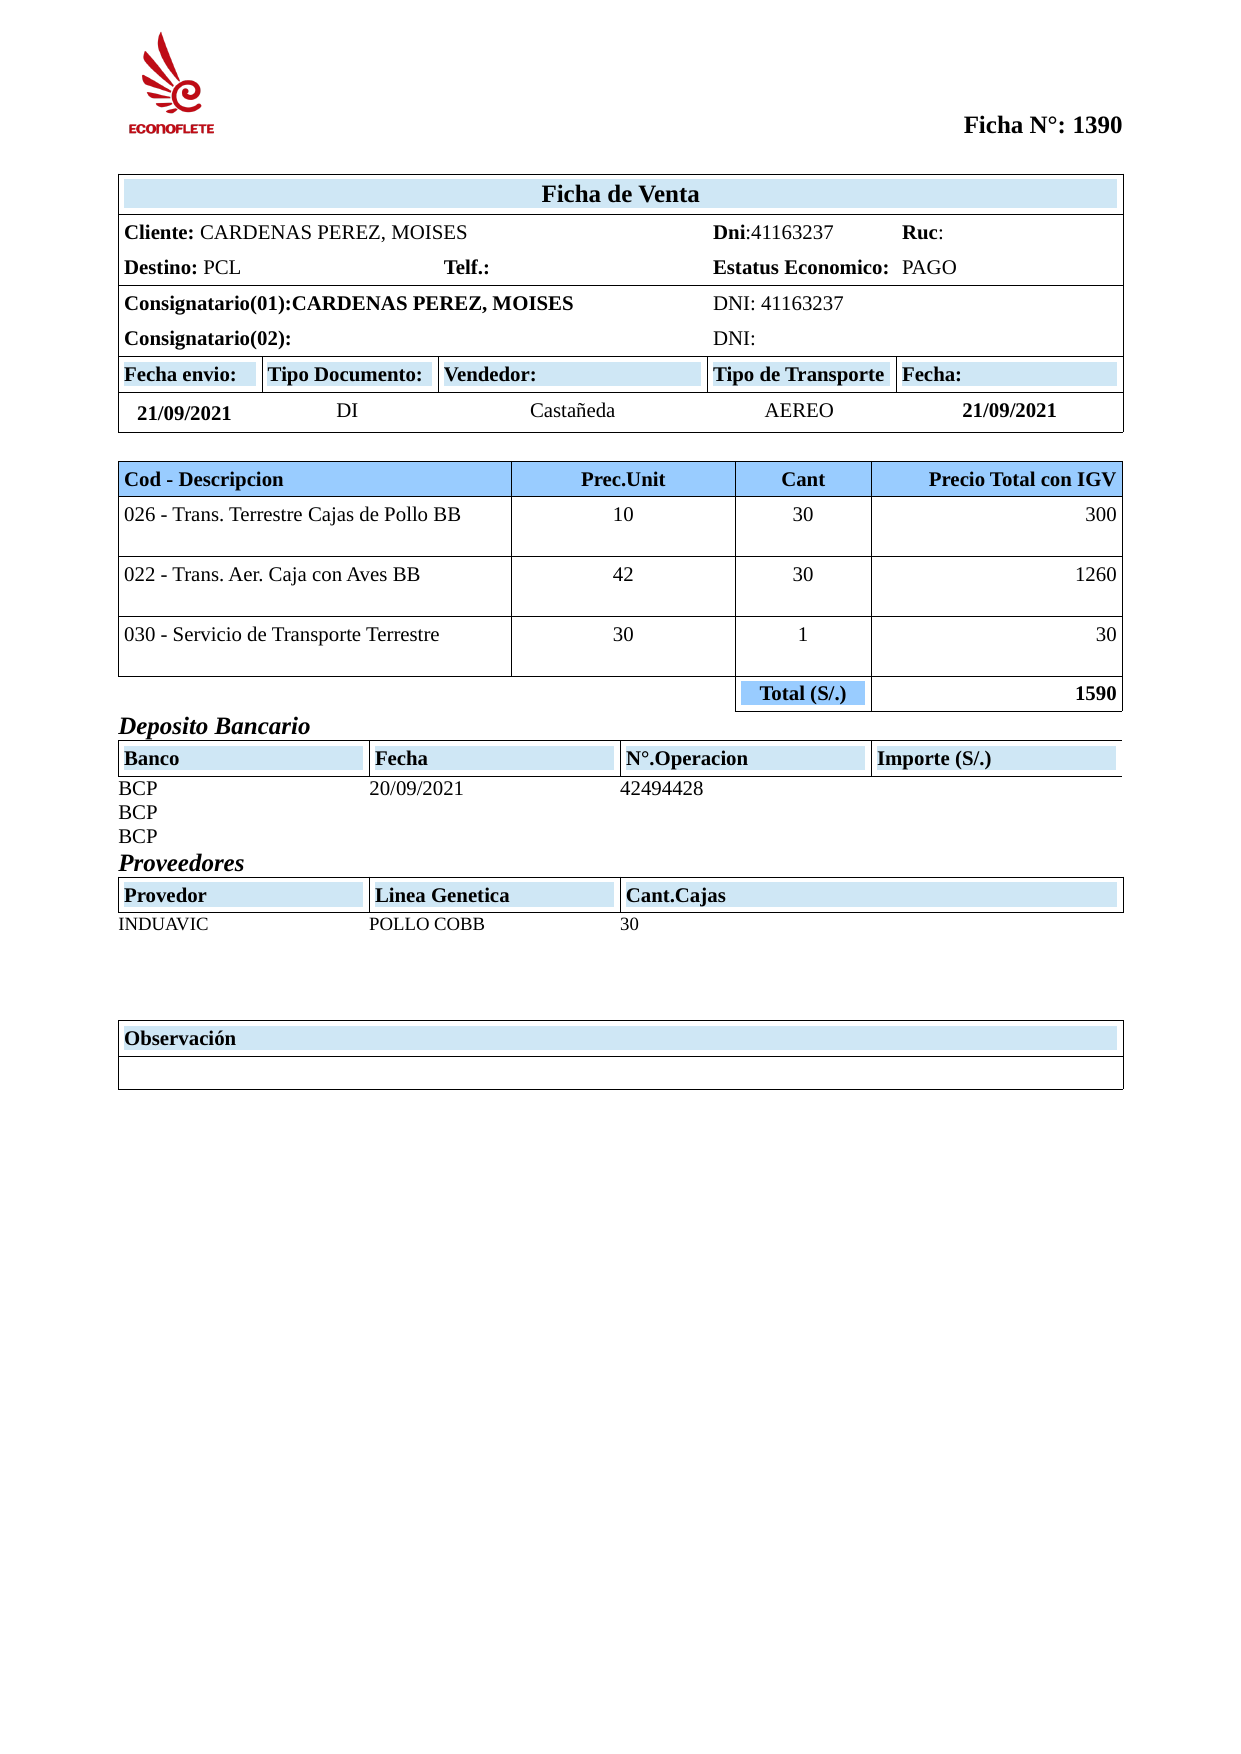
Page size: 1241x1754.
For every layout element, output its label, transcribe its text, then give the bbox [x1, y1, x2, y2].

table_cell 42494428 [620, 777, 871, 800]
table_cell 022 - Trans. Aer. Caja con Aves BB [119, 557, 511, 616]
table_cell [871, 824, 1122, 848]
table_header Ficha de Venta [119, 175, 1123, 214]
table_cell 20/09/2021 [369, 777, 620, 800]
table_cell Total (S/.) [736, 677, 871, 711]
table_cell Estatus Economico: [707, 249, 896, 285]
table_cell DNI: [707, 321, 1123, 356]
table_cell [620, 800, 871, 824]
table_header Prec.Unit [512, 462, 735, 496]
table_cell [118, 934, 369, 956]
table_cell [620, 977, 1123, 999]
table_cell Castañeda [438, 393, 707, 432]
table_cell 1260 [872, 557, 1122, 616]
table_cell 30 [620, 913, 1123, 934]
table_cell 30 [512, 617, 735, 676]
table_cell [620, 824, 871, 848]
table_cell Telf.: [438, 249, 707, 285]
table_cell [620, 956, 1123, 977]
table_cell 21/09/2021 [119, 393, 262, 432]
table_cell Fecha envio: [119, 357, 262, 392]
table_cell Cliente: CARDENAS PEREZ, MOISES [119, 215, 707, 249]
table_cell DNI: 41163237 [707, 286, 1123, 321]
table_cell Tipo Documento: [263, 357, 438, 392]
table_cell [118, 677, 511, 711]
table_cell 030 - Servicio de Transporte Terrestre [119, 617, 511, 676]
picture [118, 31, 225, 134]
table_cell 1590 [872, 677, 1122, 711]
table_header Provedor [119, 878, 369, 912]
text Deposito Bancario [118, 711, 1122, 740]
table_cell [369, 934, 620, 956]
table_cell Destino: PCL [119, 249, 438, 285]
table_cell Dni:41163237 [707, 215, 896, 249]
table_cell AEREO [707, 393, 896, 432]
table_cell Ruc: [896, 215, 1123, 249]
table_cell [118, 956, 369, 977]
table_cell DI [262, 393, 438, 432]
table_cell Tipo de Transporte [708, 357, 896, 392]
table_cell 026 - Trans. Terrestre Cajas de Pollo BB [119, 497, 511, 556]
table_header Precio Total con IGV [872, 462, 1122, 496]
table_header N°.Operacion [621, 741, 871, 776]
table_cell 30 [736, 497, 871, 556]
table_cell 10 [512, 497, 735, 556]
table_cell [369, 956, 620, 977]
table_cell 300 [872, 497, 1122, 556]
table_cell [871, 800, 1122, 824]
table_cell [369, 999, 620, 1020]
table_cell Vendedor: [439, 357, 707, 392]
table_header Fecha [370, 741, 620, 776]
table_cell 42 [512, 557, 735, 616]
table_cell [871, 777, 1122, 800]
table_cell BCP [118, 800, 369, 824]
table_cell [118, 977, 369, 999]
table_cell Fecha: [897, 357, 1123, 392]
table_header Cant [736, 462, 871, 496]
table_cell [369, 977, 620, 999]
table_cell Consignatario(02): [119, 321, 707, 356]
table_cell 1 [736, 617, 871, 676]
table_header Banco [119, 741, 369, 776]
table_cell 21/09/2021 [896, 393, 1123, 432]
table_header Linea Genetica [370, 878, 620, 912]
table_cell [511, 677, 735, 711]
table_cell POLLO COBB [369, 913, 620, 934]
table_cell 30 [736, 557, 871, 616]
table_cell [369, 800, 620, 824]
table_header Observación [119, 1021, 1123, 1056]
table_cell BCP [118, 824, 369, 848]
table_cell INDUAVIC [118, 913, 369, 934]
table_cell BCP [118, 777, 369, 800]
table_cell PAGO [896, 249, 1123, 285]
table_cell [119, 1057, 1123, 1089]
table_cell [118, 999, 369, 1020]
table_cell 30 [872, 617, 1122, 676]
text Proveedores [118, 848, 1122, 877]
table_header Importe (S/.) [872, 741, 1122, 776]
table_cell [620, 999, 1123, 1020]
table_cell [369, 824, 620, 848]
table_cell Consignatario(01):CARDENAS PEREZ, MOISES [119, 286, 707, 321]
table_header Cant.Cajas [621, 878, 1123, 912]
table_header Cod - Descripcion [119, 462, 511, 496]
table_cell [620, 934, 1123, 956]
